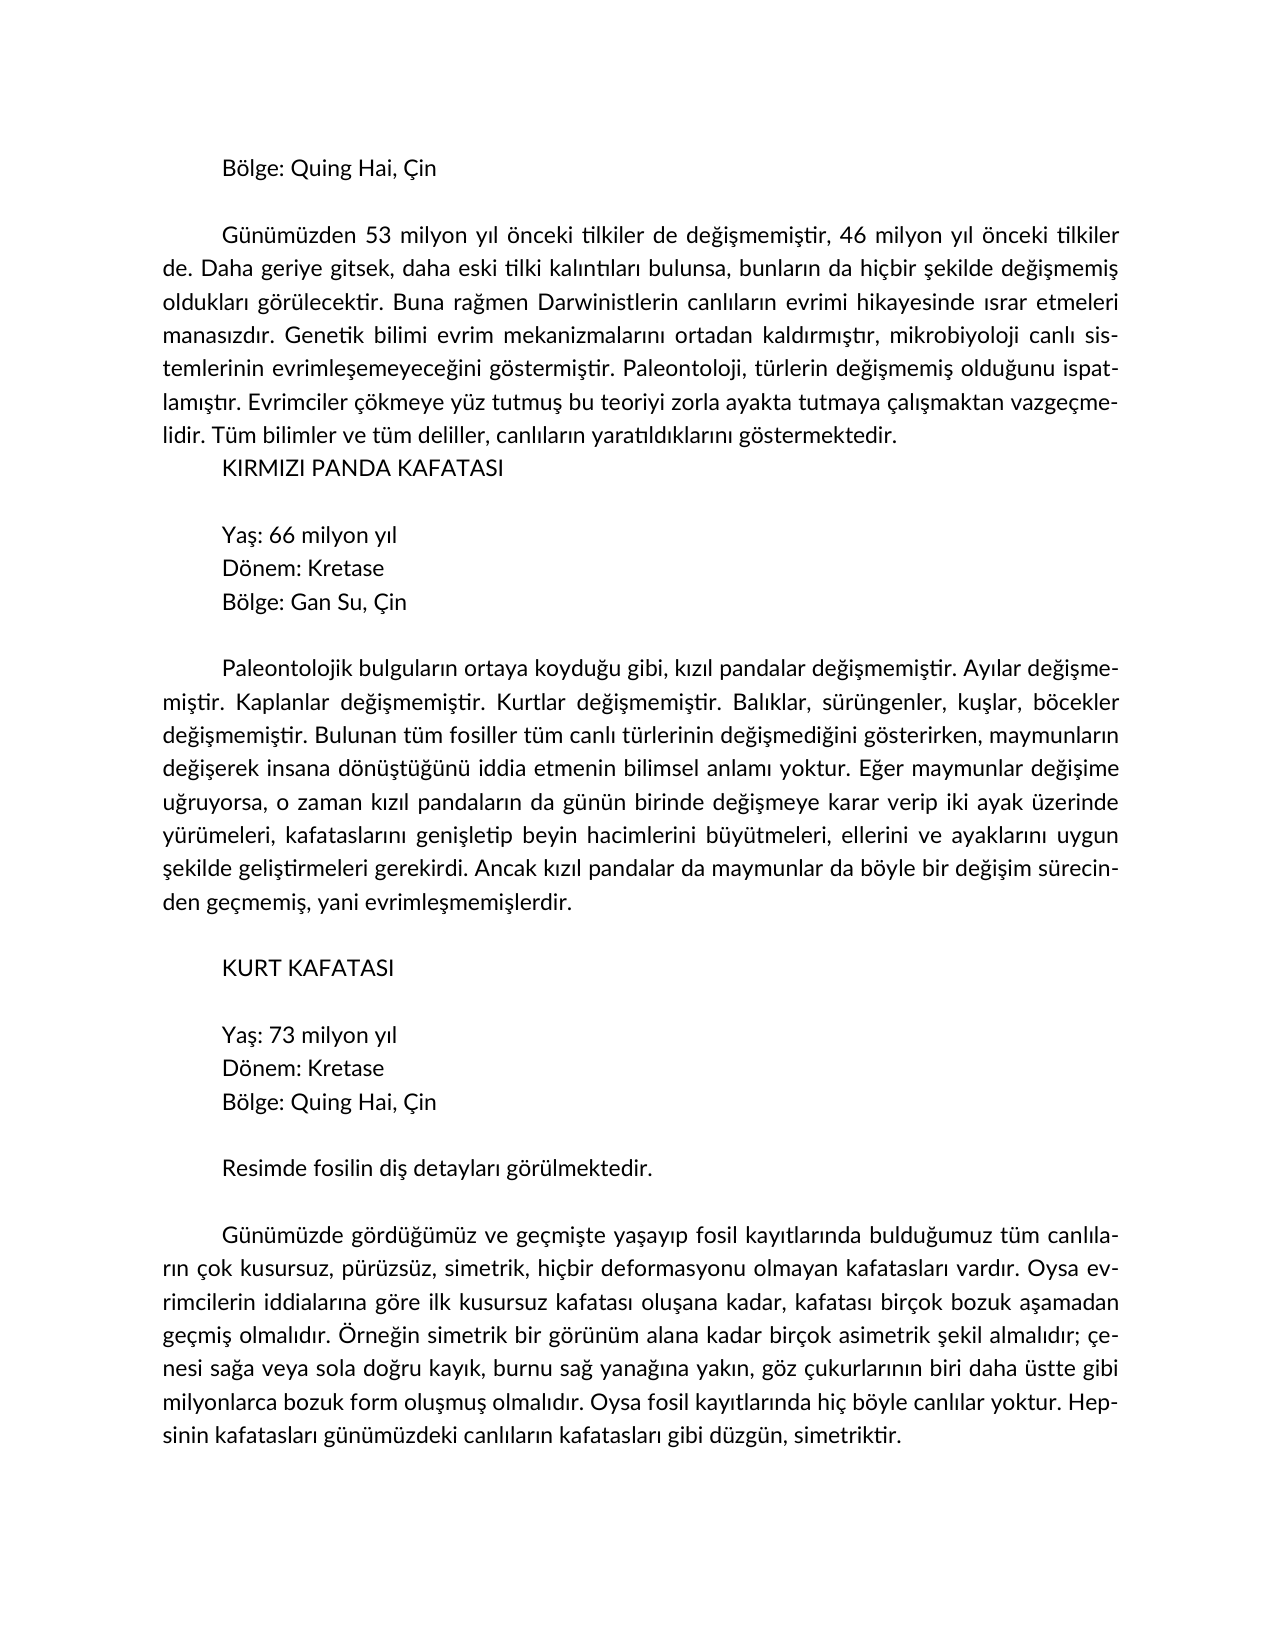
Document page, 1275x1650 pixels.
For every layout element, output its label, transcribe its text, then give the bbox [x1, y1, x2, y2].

text Dö­nem: Kre­ta­se [162, 1050, 1119, 1083]
text Dö­nem: Kre­ta­se [162, 550, 1119, 583]
text KIR­MI­ZI PAN­DA KA­FA­TA­SI [162, 450, 1119, 483]
text Pa­le­on­to­lo­jik bul­gu­la­rın or­ta­ya koy­du­ğu gi­bi, kı­zıl pan­da­lar de­ğiş­me­miş­tir. Ayı­lar de­ğiş­me­miş­tir. Kap­lan­lar de­ğiş­me­miş­tir. Kurt­lar de­ğiş­me­miş­tir. Ba­lık­lar, sü­rün­gen­ler, kuş­lar, bö­cek­ler de­ğiş­me­miş­tir. Bu­lu­nan tüm fo­sil­ler tüm can­lı tür­le­ri­nin de­ğiş­me­di­ği­ni gös­te­rir­ken, may­mun­la­rın de­ği­şe­rek in­sa­na dö­nüş­tü­ğü­nü id­di­a et­me­nin bi­lim­sel an­la­mı yok­tur. Eğer may­mun­lar de­ği­şi­me uğ­ru­yor­sa, o za­man kı­zıl pan­da­la­rın da gü­nün bi­rin­de de­ğiş­me­ye ka­rar ve­rip iki ayak üze­rin­de yü­rü­me­le­ri, ka­fa­tas­la­rı­nı ge­niş­le­tip be­yin ha­cim­le­ri­ni bü­yüt­me­le­ri, el­le­ri­ni ve ayak­la­rı­nı uy­gun şe­kil­de ge­liş­tir­me­le­ri ge­re­kir­di. An­cak kı­zıl pan­da­lar da may­mun­lar da böy­le bir de­ği­şim sü­re­cin­den geç­me­miş, ya­ni ev­rim­leş­me­miş­ler­dir. [162, 650, 1119, 917]
text Böl­ge: Qu­ing Ha­i, Çin [162, 150, 1119, 183]
text Gü­nü­müz­de gör­dü­ğü­müz ve geç­miş­te ya­şa­yıp fo­sil ka­yıt­la­rın­da bul­du­ğu­muz tüm can­lı­la­rın çok ku­sur­suz, pü­rüz­süz, si­met­rik, hiç­bir de­for­mas­yo­nu ol­ma­yan ka­fa­tas­la­rı var­dır. Oy­sa ev­rim­ci­le­rin id­di­ala­rı­na gö­re ilk ku­sur­suz ka­fa­ta­sı olu­şa­na ka­dar, ka­fa­ta­sı bir­çok bo­zuk aşa­ma­dan geç­miş ol­ma­lı­dır. Ör­ne­ğin si­met­rik bir gö­rü­nüm ala­na ka­dar bir­çok asi­met­rik şe­kil al­ma­lı­dır; çe­ne­si sa­ğa ve­ya so­la doğ­ru ka­yık, bur­nu sağ ya­na­ğı­na ya­kın, göz çu­kur­la­rı­nın bi­ri da­ha üst­te gi­bi mil­yon­lar­ca bo­zuk form oluş­muş ol­ma­lı­dır. Oy­sa fo­sil ka­yıt­la­rın­da hiç böy­le can­lı­lar yok­tur. Hep­si­nin ka­fa­tas­la­rı gü­nü­müz­de­ki can­lı­la­rın ka­fa­tas­la­rı gi­bi düz­gün, si­met­rik­tir. [162, 1217, 1119, 1450]
text KURT KA­FA­TA­SI [162, 950, 1119, 983]
text Gü­nü­müz­den 53 mil­yon yıl ön­ce­ki til­ki­ler de de­ğiş­me­miş­tir, 46 mil­yon yıl ön­ce­ki til­ki­ler de. Da­ha ge­ri­ye git­sek, da­ha es­ki til­ki ka­lın­tı­la­rı bu­lun­sa, bun­la­rın da hiç­bir şe­kil­de de­ğiş­me­miş ol­duk­la­rı gö­rü­le­cek­tir. Bu­na rağ­men Dar­wi­nist­le­rin can­lı­la­rın ev­ri­mi hi­ka­ye­sin­de ıs­rar et­me­le­ri ma­na­sız­dır. Ge­ne­tik bi­li­mi ev­rim me­ka­niz­ma­la­rı­nı or­ta­dan kal­dır­mış­tır, mik­ro­bi­yo­lo­ji can­lı sis­tem­le­ri­nin ev­rim­le­şe­me­ye­ce­ği­ni gös­ter­miş­tir. Pa­le­on­to­lo­ji, tür­le­rin de­ğiş­me­miş ol­du­ğu­nu is­pat­la­mış­tır. Ev­rim­ci­ler çök­me­ye yüz tut­muş bu te­ori­yi zor­la ayak­ta tut­ma­ya ça­lış­mak­tan vaz­geç­me­li­dir. Tüm bi­lim­ler ve tüm de­lil­ler, can­lı­la­rın ya­ra­tıl­dık­la­rı­nı gös­ter­mek­te­dir. [162, 217, 1119, 450]
text Re­sim­de fo­si­lin diş de­tay­la­rı gö­rül­mek­te­dir. [162, 1150, 1119, 1183]
text Yaş: 66 mil­yon yıl [162, 517, 1119, 550]
text Böl­ge: Qu­ing Ha­i, Çin [162, 1083, 1119, 1117]
text Böl­ge: Gan Su, Çin [162, 583, 1119, 617]
text Yaş: 73 mil­yon yıl [162, 1017, 1119, 1050]
